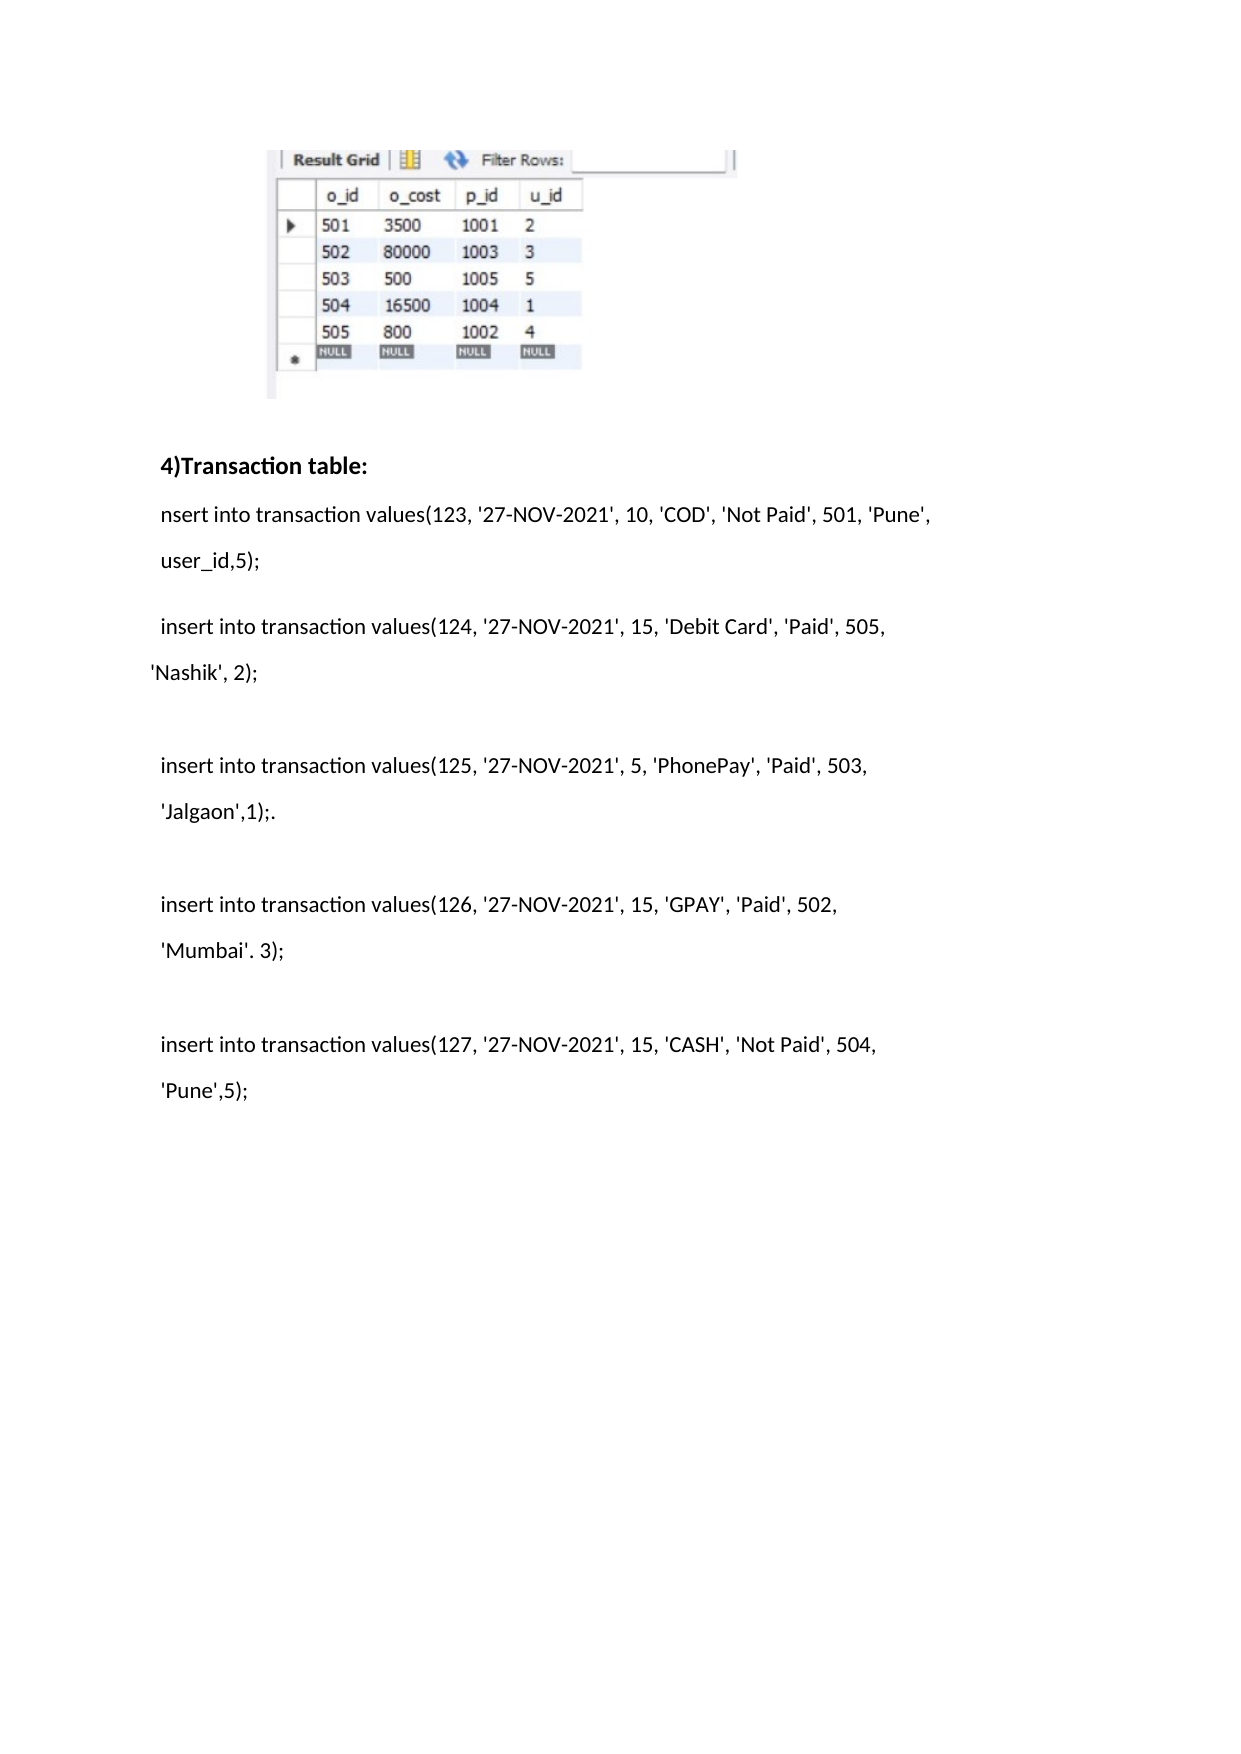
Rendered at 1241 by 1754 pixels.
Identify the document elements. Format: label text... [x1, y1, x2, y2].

text insert into transaction values(125, '27-NOV-2021', 5, 'PhonePay', 'Paid', 503, 'Jalgaon',1);. [160, 751, 946, 825]
text nsert into transaction values(123, '27-NOV-2021', 10, 'COD', 'Not Paid', 501, 'Pune', user_id,5); [160, 500, 1012, 574]
subtitle 4)Transaction table: [160, 451, 1090, 481]
picture [193, 150, 738, 399]
text insert into transaction values(124, '27-NOV-2021', 15, 'Debit Card', 'Paid', 505, 'Nashik', 2); [150, 612, 962, 686]
text insert into transaction values(126, '27-NOV-2021', 15, 'GPAY', 'Paid', 502, 'Mumbai'. 3); [160, 891, 930, 965]
text insert into transaction values(127, '27-NOV-2021', 15, 'CASH', 'Not Paid', 504, 'Pune',5); [160, 1030, 933, 1104]
